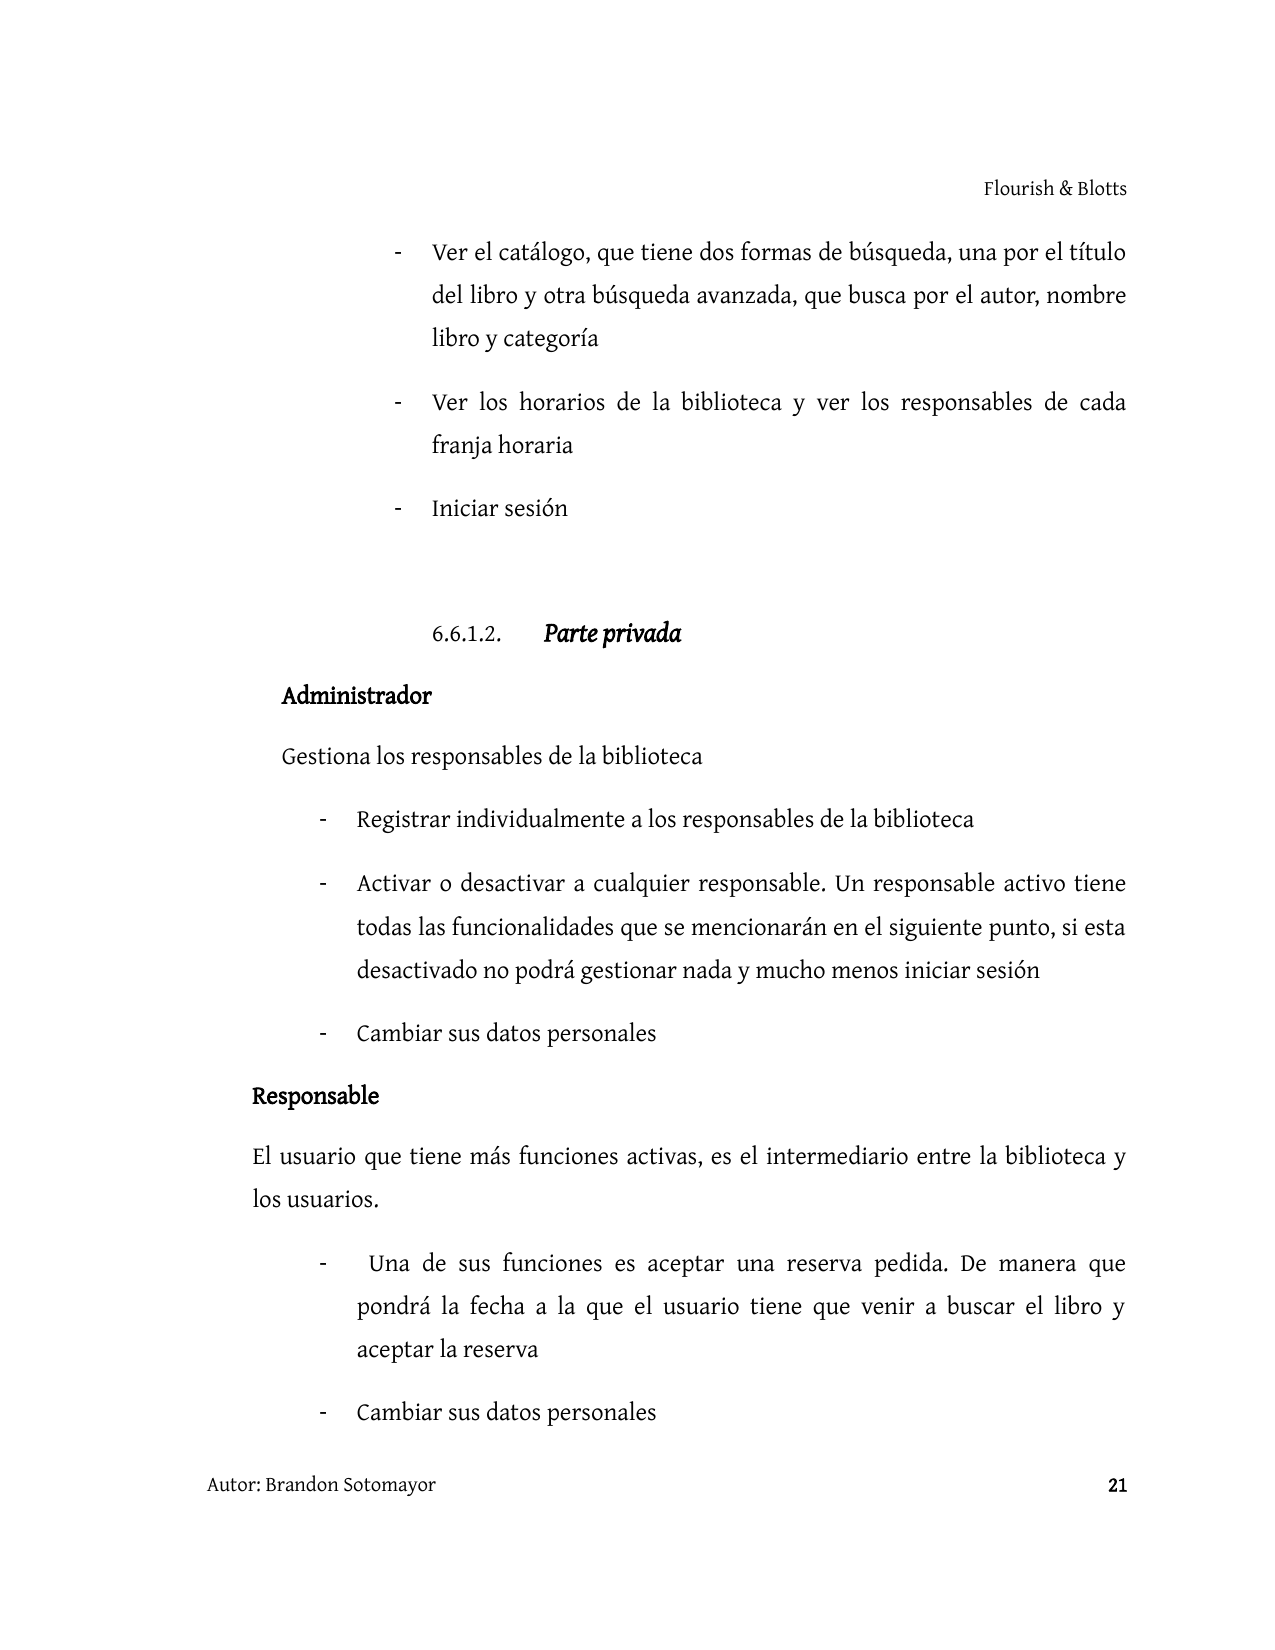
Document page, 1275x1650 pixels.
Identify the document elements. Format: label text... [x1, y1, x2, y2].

list Iniciar sesión [394, 492, 1127, 523]
list Cambiar sus datos personales [319, 1017, 1127, 1048]
text Administrador [282, 681, 1127, 710]
text Responsable [252, 1082, 1127, 1110]
list Ver el catálogo, que tiene dos formas de búsqueda, una por el título del libro y otra búsqueda avanzada, que busca por el autor, nombre libro y categoría [394, 236, 1127, 354]
list Una de sus funciones es aceptar una reserva pedida. De manera que pondrá la fecha a la que el usuario tiene que venir a buscar el libro y aceptar la reserva [319, 1247, 1127, 1364]
list Activar o desactivar a cualquier responsable. Un responsable activo tiene todas las funcionalidades que se mencionarán en el siguiente punto, si esta desactivado no podrá gestionar nada y mucho menos iniciar sesión [319, 867, 1127, 985]
list Registrar individualmente a los responsables de la biblioteca [319, 803, 1127, 834]
list Parte privada [432, 618, 1127, 648]
text El usuario que tiene más funciones activas, es el intermediario entre la biblioteca y los usuarios. [252, 1142, 1127, 1214]
list Cambiar sus datos personales [319, 1396, 1127, 1427]
text Gestiona los responsables de la biblioteca [207, 742, 1127, 771]
list Ver los horarios de la biblioteca y ver los responsables de cada franja horaria [394, 386, 1127, 460]
